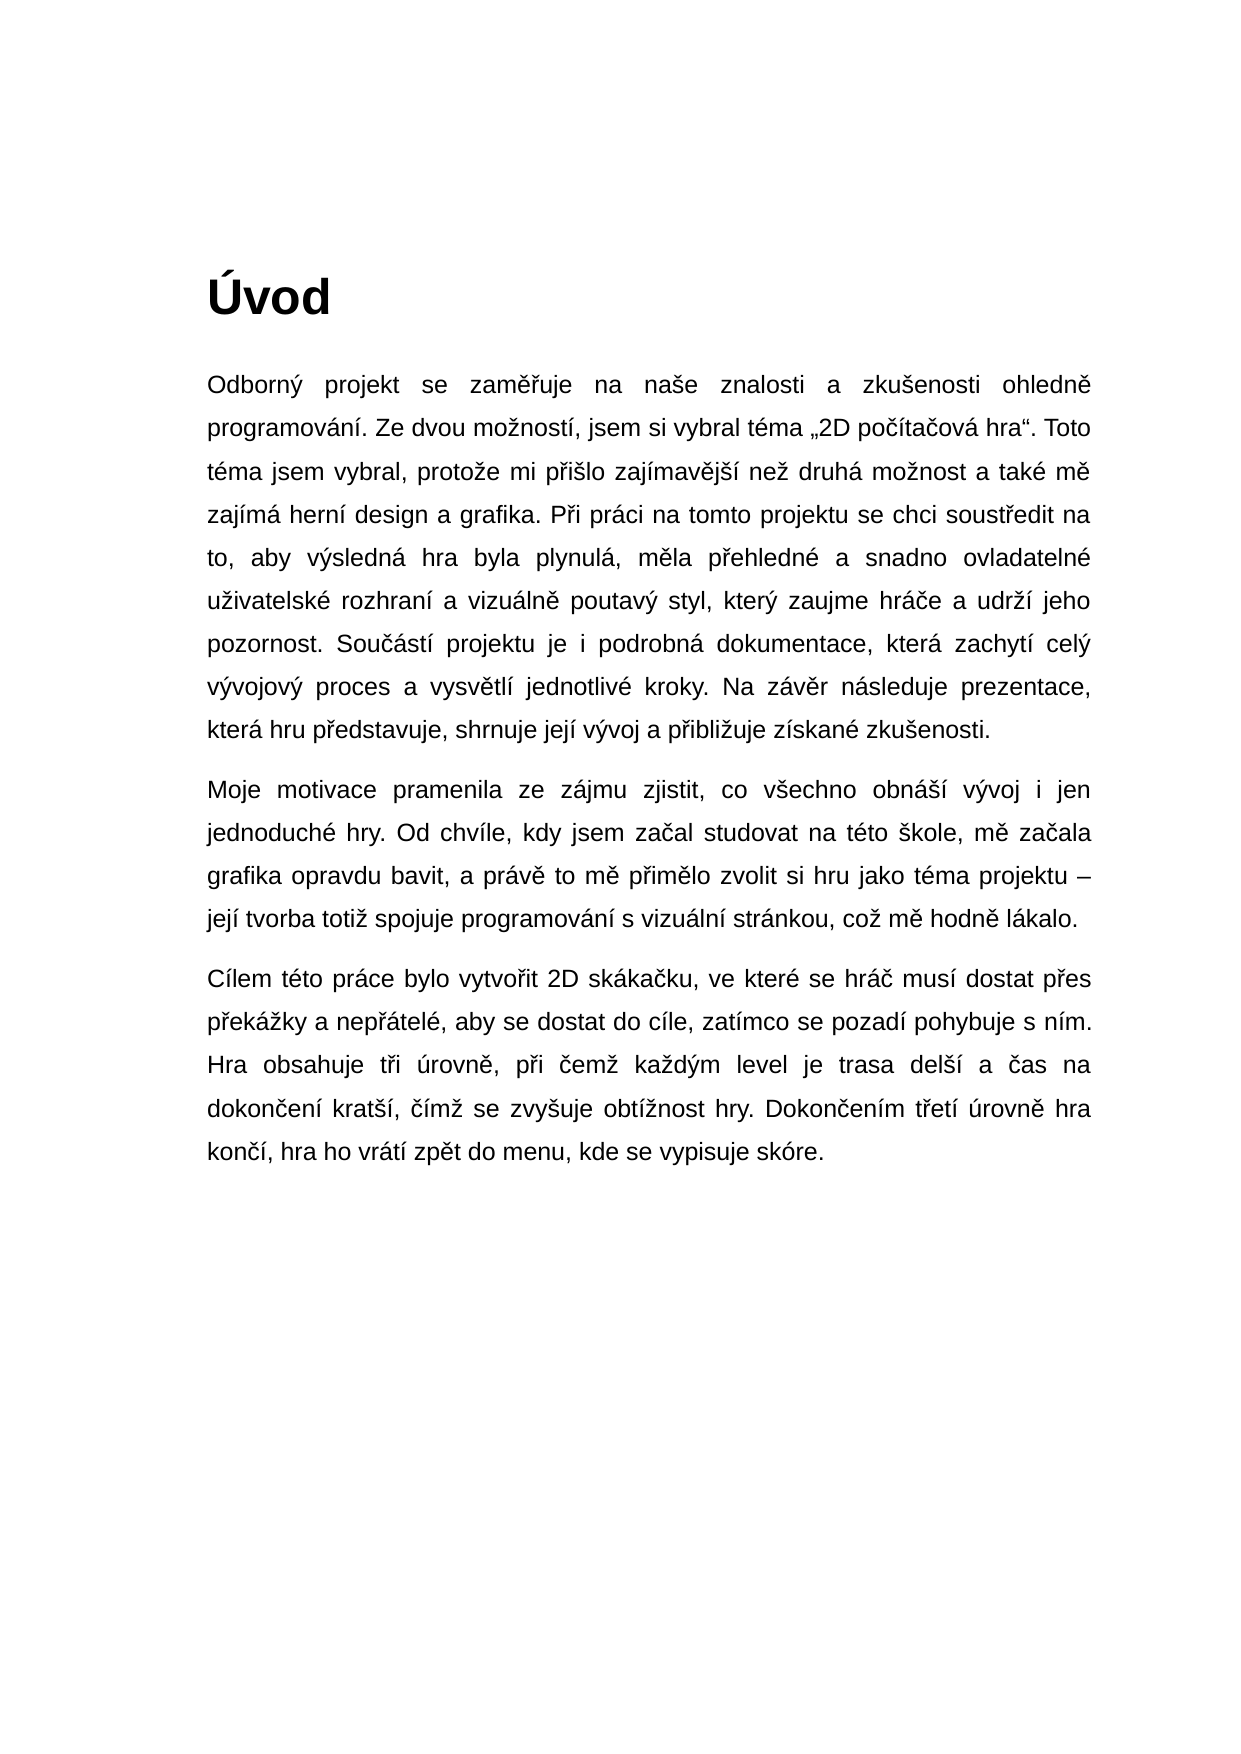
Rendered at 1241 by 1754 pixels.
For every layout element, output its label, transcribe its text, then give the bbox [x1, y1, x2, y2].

text Cílem této práce bylo vytvořit 2D skákačku, ve které se hráč musí dostat přes překážky a nepřátelé, aby se dostat do cíle, zatímco se pozadí pohybuje s ním. Hra obsahuje tři úrovně, při čemž každým level je trasa delší a čas na dokončení kratší, čímž se zvyšuje obtížnost hry. Dokončením třetí úrovně hra končí, hra ho vrátí zpět do menu, kde se vypisuje skóre. [207, 964, 1092, 1165]
text Odborný projekt se zaměřuje na naše znalosti a zkušenosti ohledně programování. Ze dvou možností, jsem si vybral téma „2D počítačová hra“. Toto téma jsem vybral, protože mi přišlo zajímavější než druhá možnost a také mě zajímá herní design a grafika. Při práci na tomto projektu se chci soustředit na to, aby výsledná hra byla plynulá, měla přehledné a snadno ovladatelné uživatelské rozhraní a vizuálně poutavý styl, který zaujme hráče a udrží jeho pozornost. Součástí projektu je i podrobná dokumentace, která zachytí celý vývojový proces a vysvětlí jednotlivé kroky. Na závěr následuje prezentace, která hru představuje, shrnuje její vývoj a přibližuje získané zkušenosti. [207, 370, 1092, 744]
text Úvod [207, 267, 1092, 325]
text Moje motivace pramenila ze zájmu zjistit, co všechno obnáší vývoj i jen jednoduché hry. Od chvíle, kdy jsem začal studovat na této škole, mě začala grafika opravdu bavit, a právě to mě přimělo zvolit si hru jako téma projektu – její tvorba totiž spojuje programování s vizuální stránkou, což mě hodně lákalo. [207, 775, 1092, 933]
